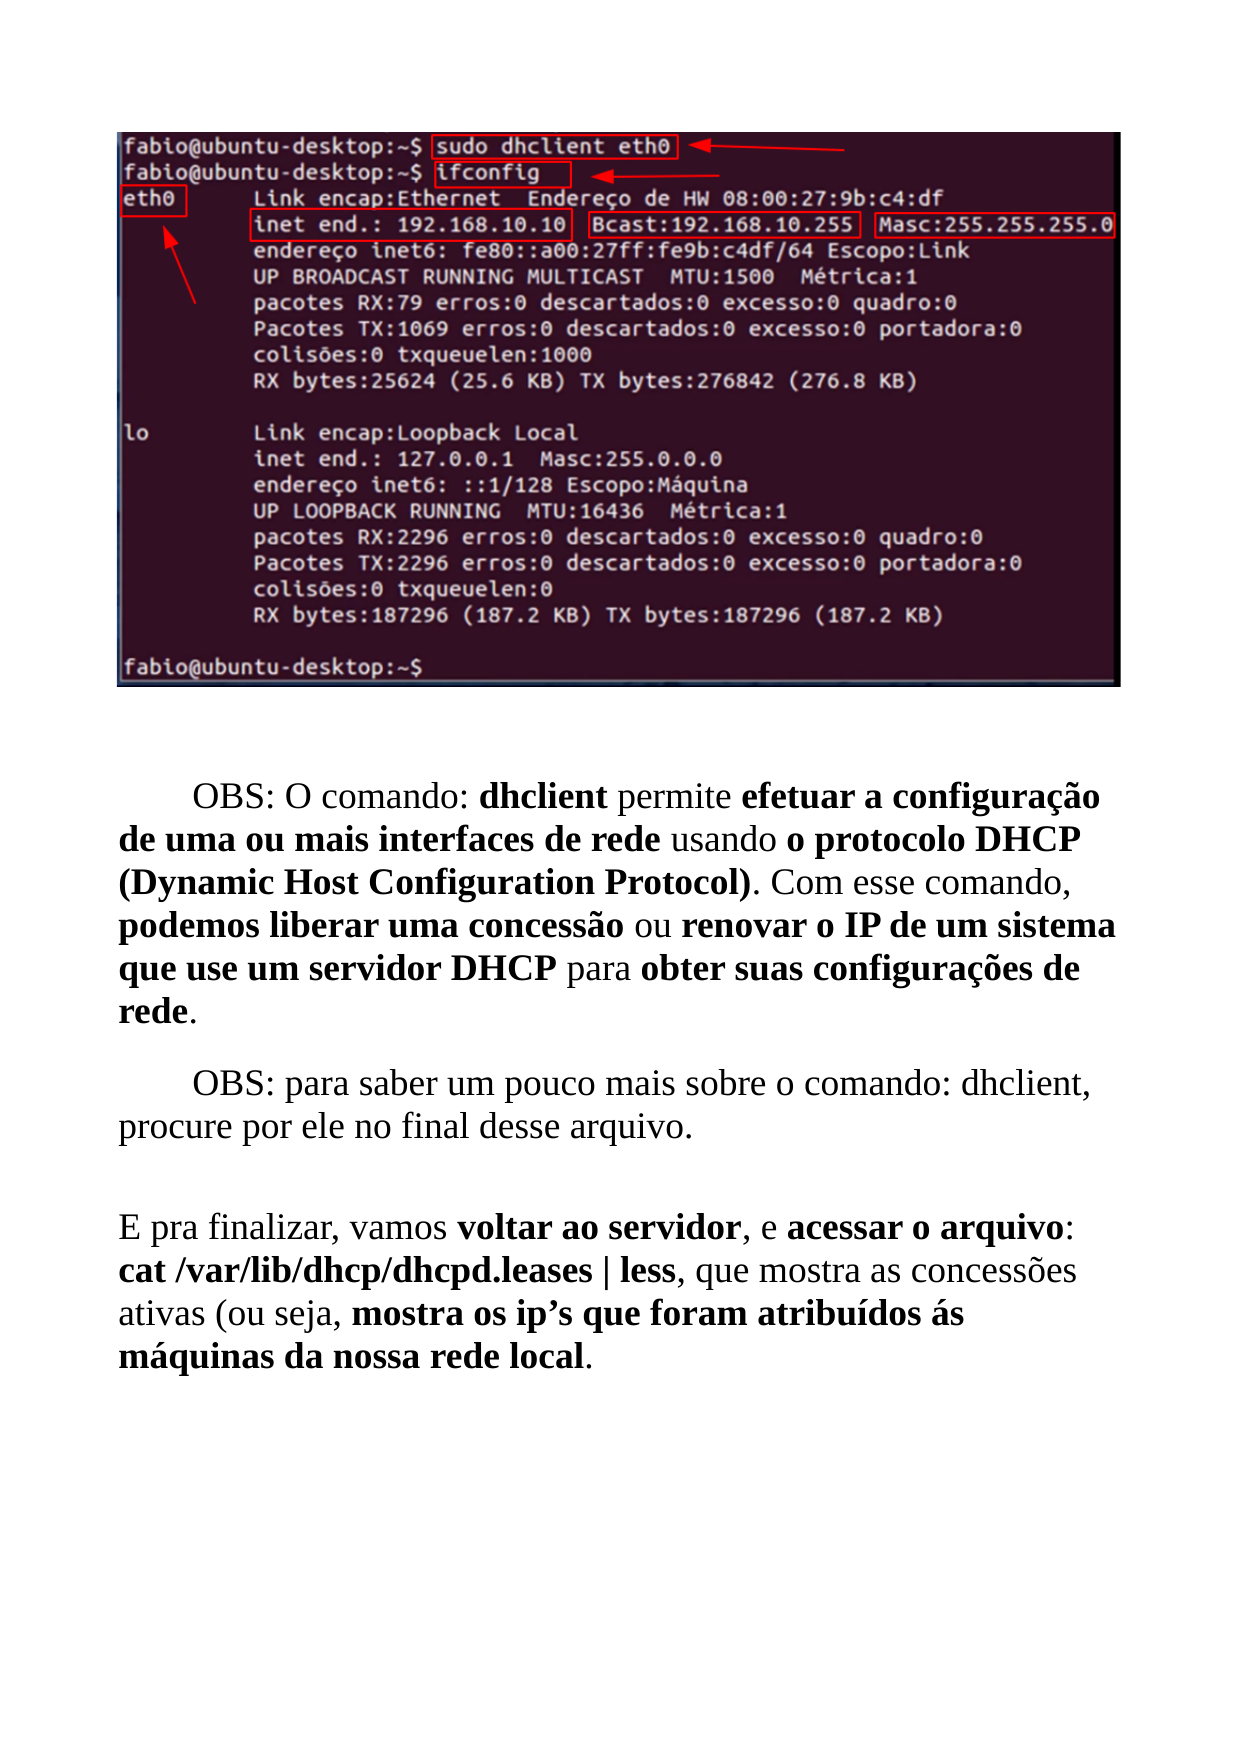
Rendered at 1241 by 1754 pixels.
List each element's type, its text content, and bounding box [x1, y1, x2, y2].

text OBS: O comando: dhclient permite efetuar a configuração de uma ou mais interfaces de rede usando o protocolo DHCP (Dynamic Host Configuration Protocol). Com esse comando, podemos liberar uma concessão ou renovar o IP de um sistema que use um servidor DHCP para obter suas configurações de rede. [118, 773, 1122, 1032]
text OBS: para saber um pouco mais sobre o comando: dhclient, procure por ele no final desse arquivo. [118, 1061, 1122, 1147]
picture [116, 132, 1121, 687]
text E pra finalizar, vamos voltar ao servidor, e acessar o arquivo: cat /var/lib/dhcp/dhcpd.leases | less, que mostra as concessões ativas (ou seja, mostra os ip’s que foram atribuídos ás máquinas da nossa rede local. [118, 1204, 1122, 1377]
